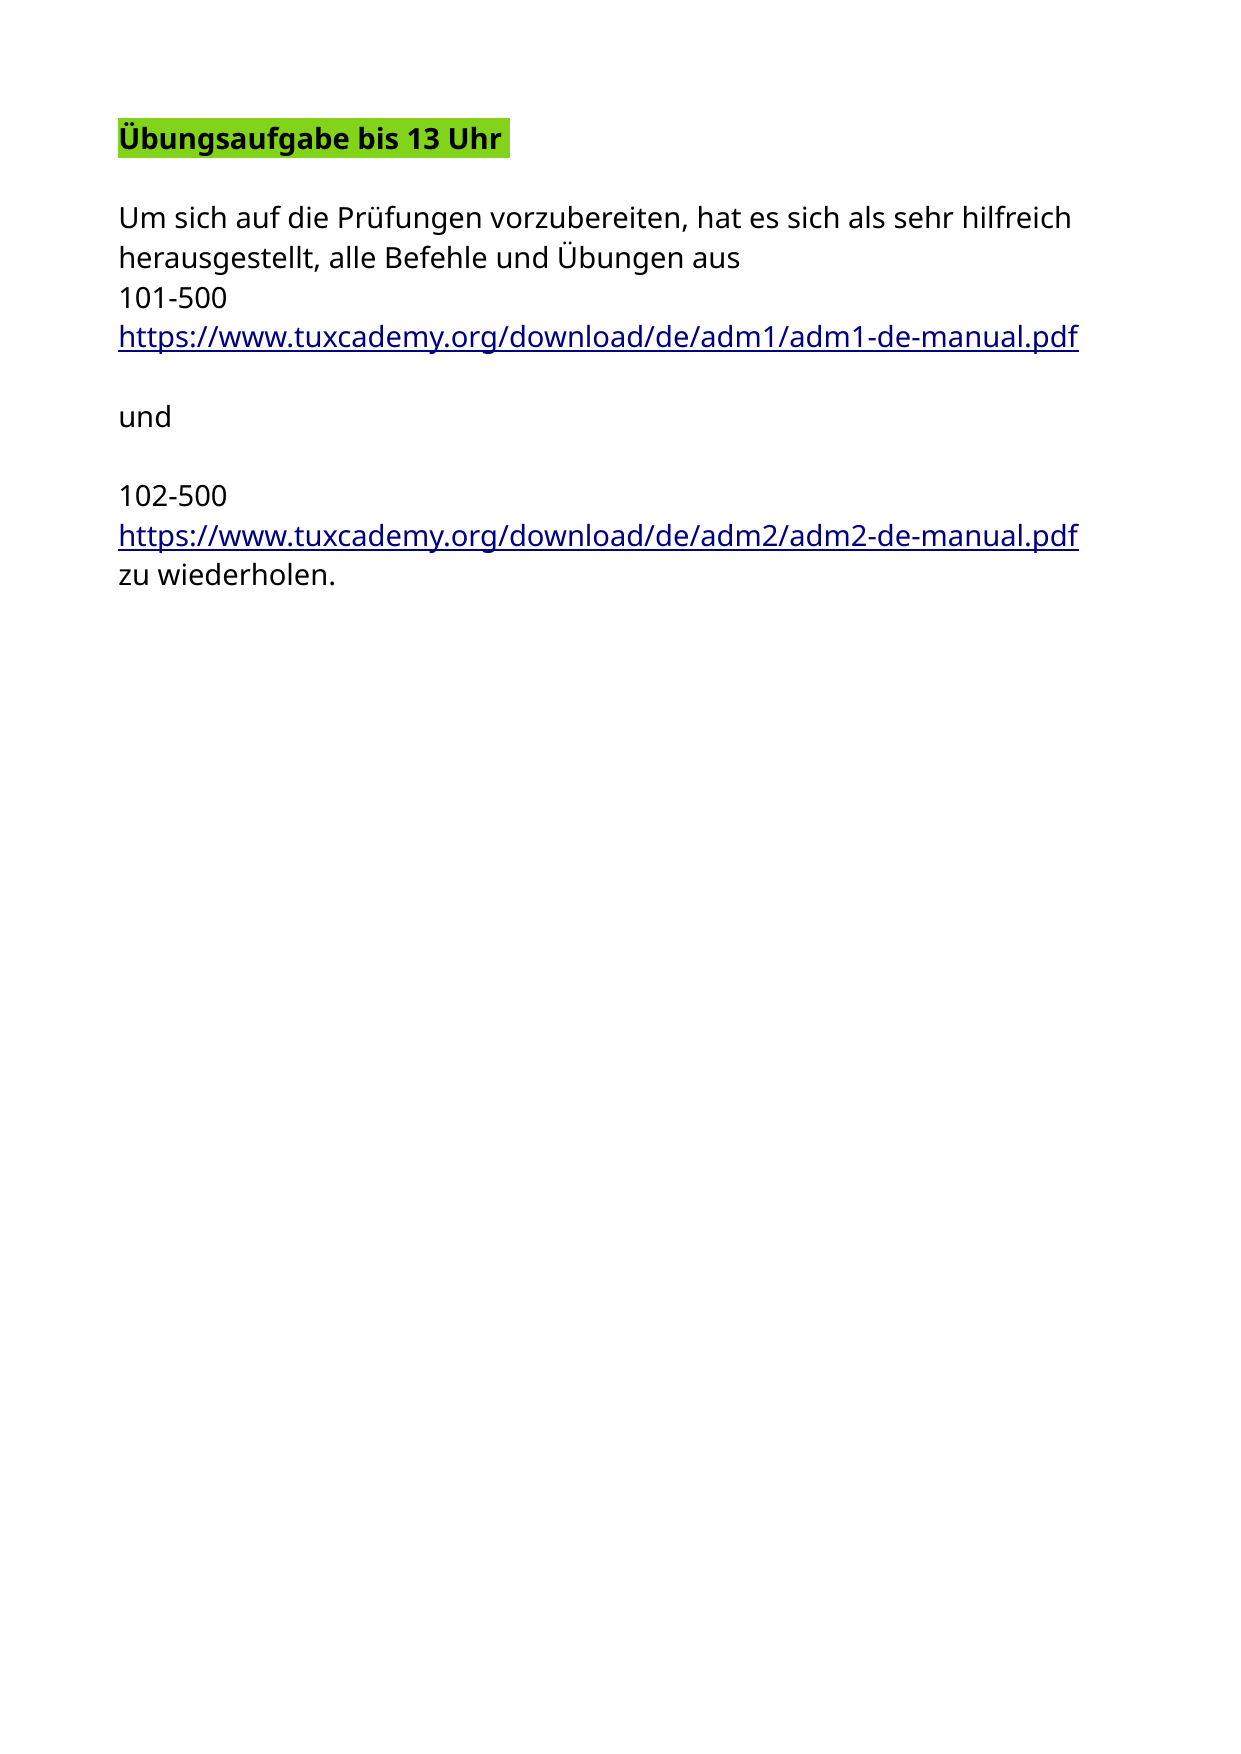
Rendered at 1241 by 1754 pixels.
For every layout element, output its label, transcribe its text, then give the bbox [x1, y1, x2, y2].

text Übungsaufgabe bis 13 Uhr Um sich auf die Prüfungen vorzubereiten, hat es sich als sehr hilfreich herausgestellt, alle Befehle und Übungen aus 101-500 https://www.tuxcademy.org/download/de/adm1/adm1-de-manual.pdf und 102-500 https://www.tuxcademy.org/download/de/adm2/adm2-de-manual.pdf zu wiederholen. [118, 118, 1122, 702]
